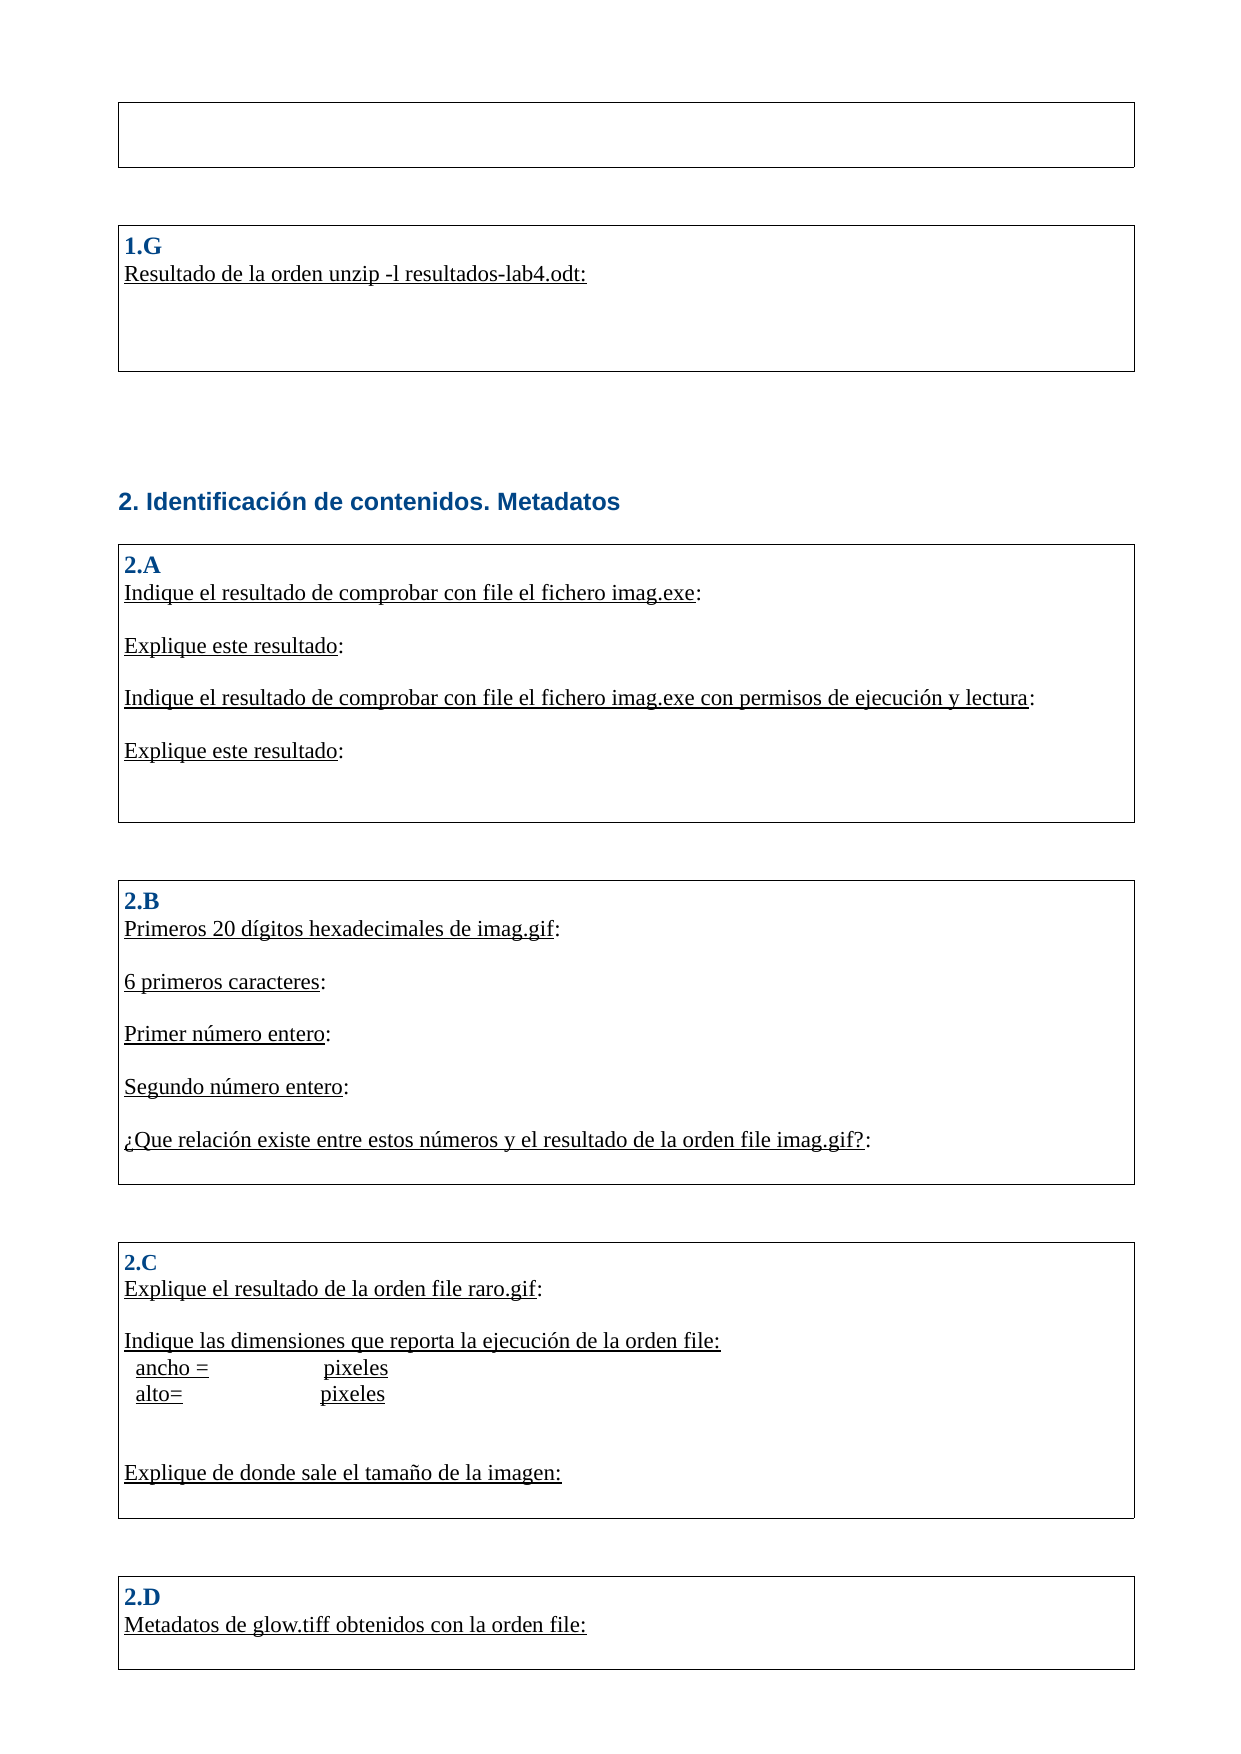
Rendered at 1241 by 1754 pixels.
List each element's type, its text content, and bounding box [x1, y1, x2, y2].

table_header 2.C Explique el resultado de la orden file raro.gif: Indique las dimensiones que reporta la ejecución de la orden file: ancho = pixeles alto= pixeles Explique de donde sale el tamaño de la imagen: [119, 1243, 1134, 1518]
table_header 2.A Indique el resultado de comprobar con file el fichero imag.exe: Explique este resultado: Indique el resultado de comprobar con file el fichero imag.exe con permisos de ejecución y lectura: Explique este resultado: [119, 545, 1134, 822]
text 2. Identificación de contenidos. Metadatos [118, 487, 1134, 515]
table_header 2.D Metadatos de glow.tiff obtenidos con la orden file: [119, 1577, 1134, 1669]
table_header 2.B Primeros 20 dígitos hexadecimales de imag.gif: 6 primeros caracteres: Primer número entero: Segundo número entero: ¿Que relación existe entre estos números y el resultado de la orden file imag.gif?: [119, 881, 1134, 1184]
table_header [119, 103, 1134, 167]
table_header 1.G Resultado de la orden unzip -l resultados-lab4.odt: [119, 226, 1134, 371]
